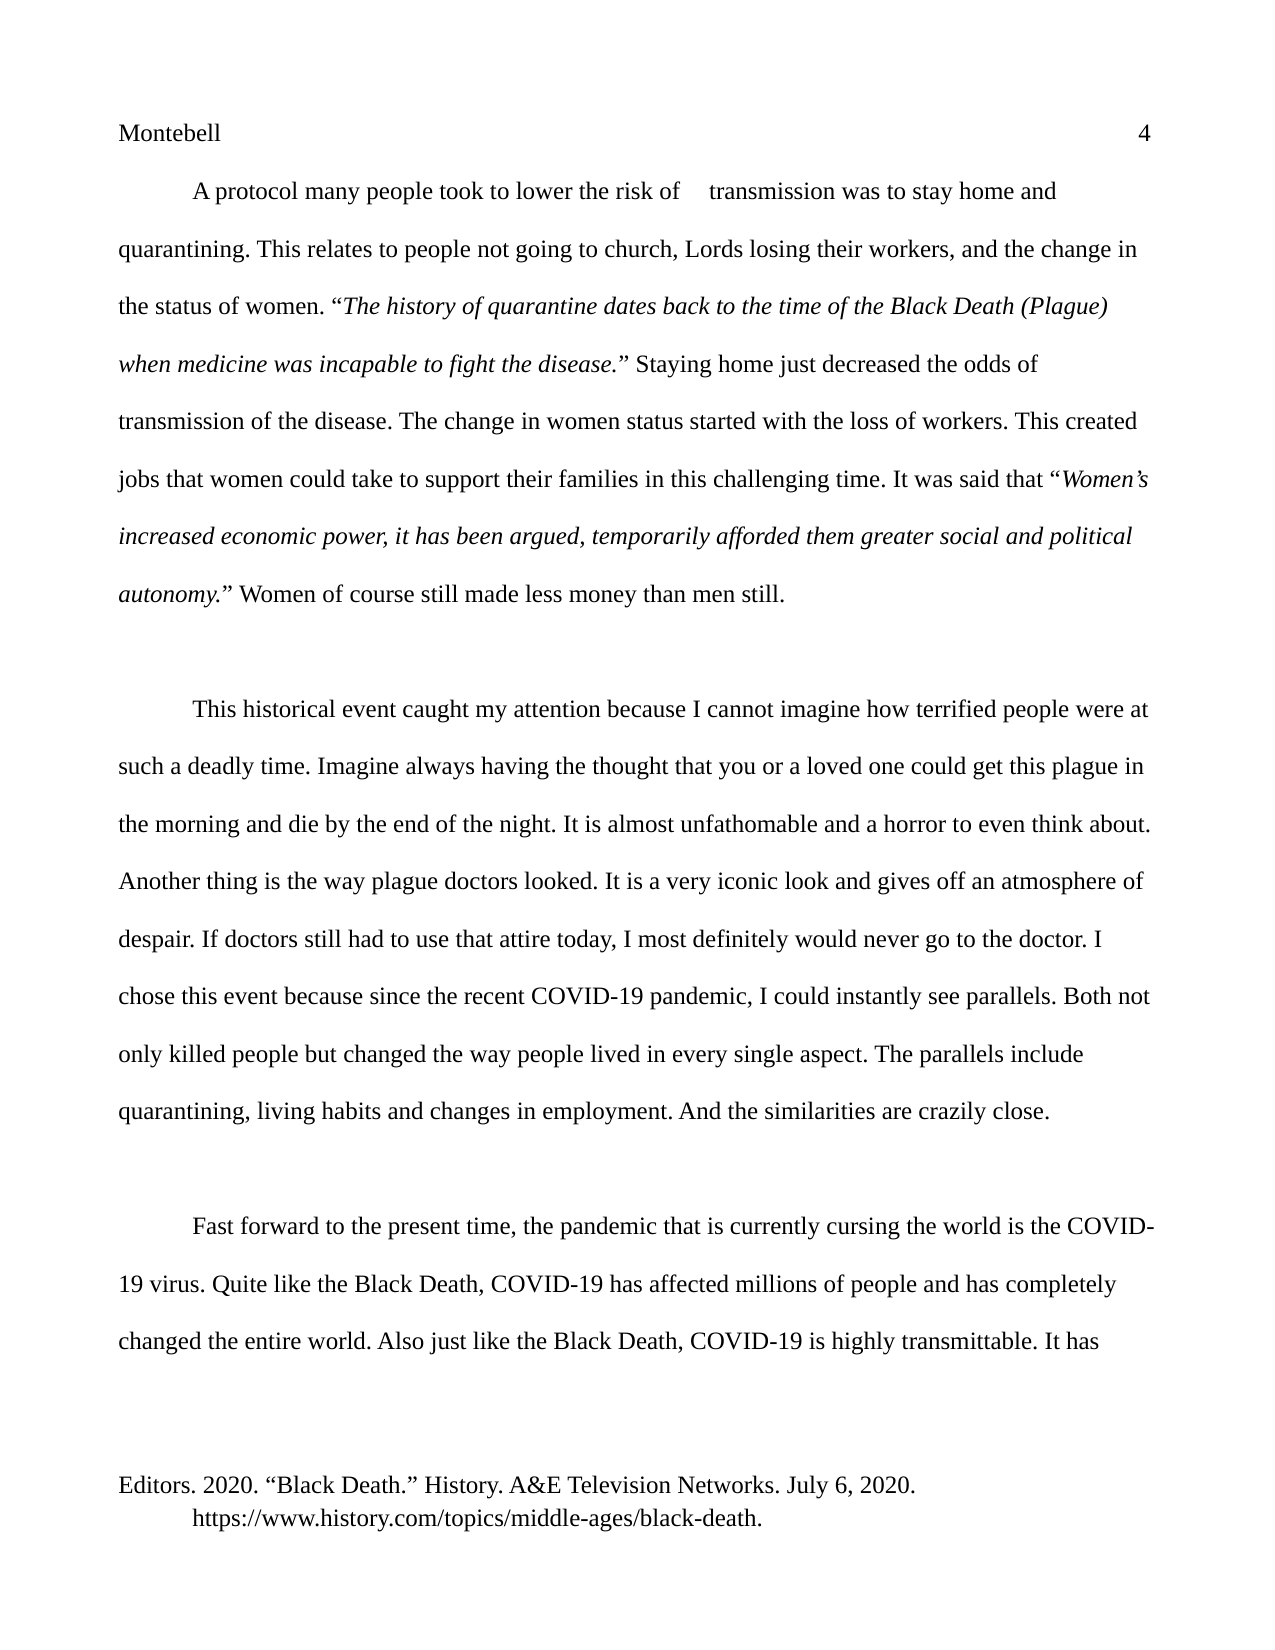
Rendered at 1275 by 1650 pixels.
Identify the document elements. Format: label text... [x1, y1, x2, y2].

text This historical event caught my attention because I cannot imagine how terrified people were at such a deadly time. Imagine always having the thought that you or a loved one could get this plague in the morning and die by the end of the night. It is almost unfathomable and a horror to even think about. Another thing is the way plague doctors looked. It is a very iconic look and gives off an atmosphere of despair. If doctors still had to use that attire today, I most definitely would never go to the doctor. I chose this event because since the recent COVID-19 pandemic, I could instantly see parallels. Both not only killed people but changed the way people lived in every single aspect. The parallels include quarantining, living habits and changes in employment. And the similarities are crazily close. [118, 694, 1157, 1125]
text A protocol many people took to lower the risk of transmission was to stay home and quarantining. This relates to people not going to church, Lords losing their workers, and the change in the status of women. “The history of quarantine dates back to the time of the Black Death (Plague) when medicine was incapable to fight the disease.” Staying home just decreased the odds of transmission of the disease. The change in women status started with the loss of workers. This created jobs that women could take to support their families in this challenging time. It was said that “Women’s increased economic power, it has been argued, temporarily afforded them greater social and political autonomy.” Women of course still made less money than men still. [118, 176, 1157, 608]
text Fast forward to the present time, the pandemic that is currently cursing the world is the COVID-19 virus. Quite like the Black Death, COVID-19 has affected millions of people and has completely changed the entire world. Also just like the Black Death, COVID-19 is highly transmittable. It has [118, 1211, 1157, 1355]
